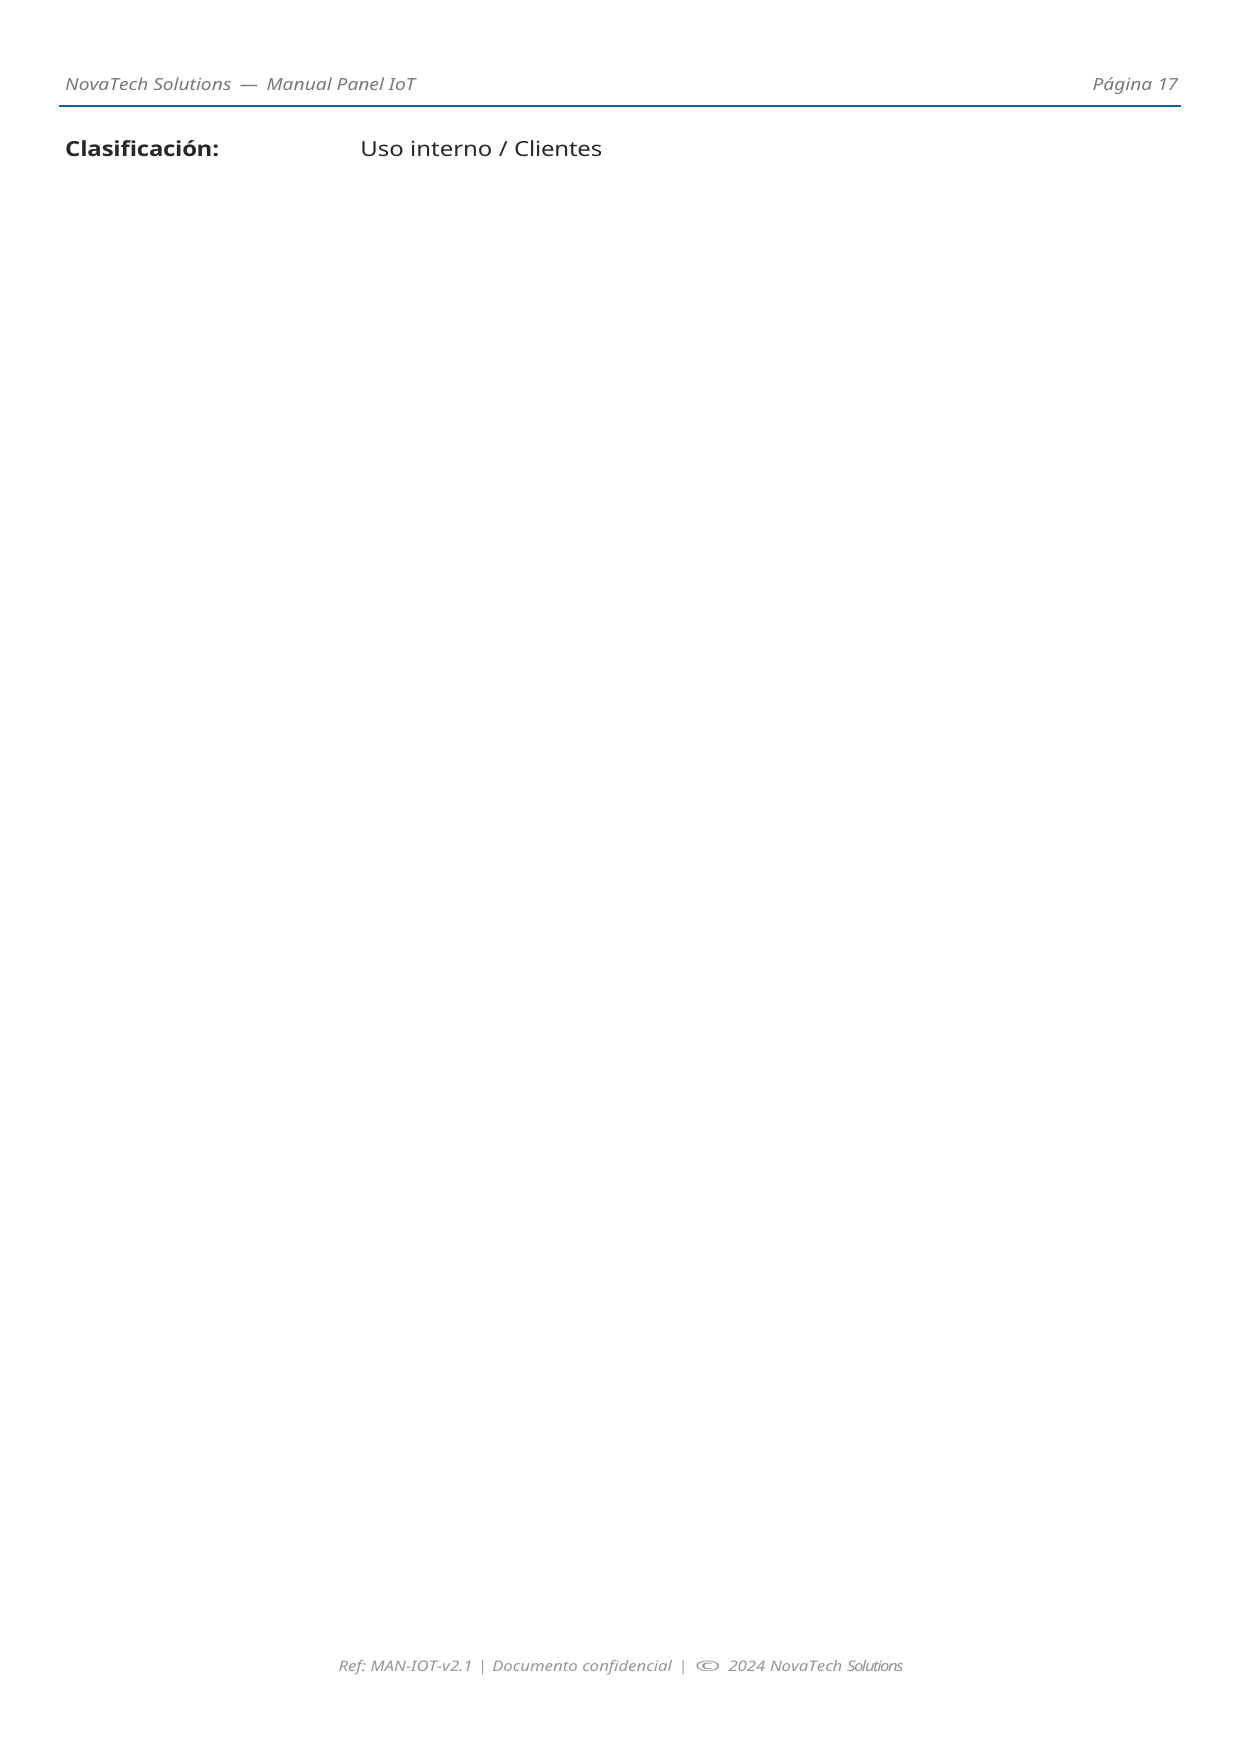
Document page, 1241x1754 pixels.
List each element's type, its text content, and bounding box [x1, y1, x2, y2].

text Clasificación: Uso interno / Clientes [65, 134, 1181, 163]
